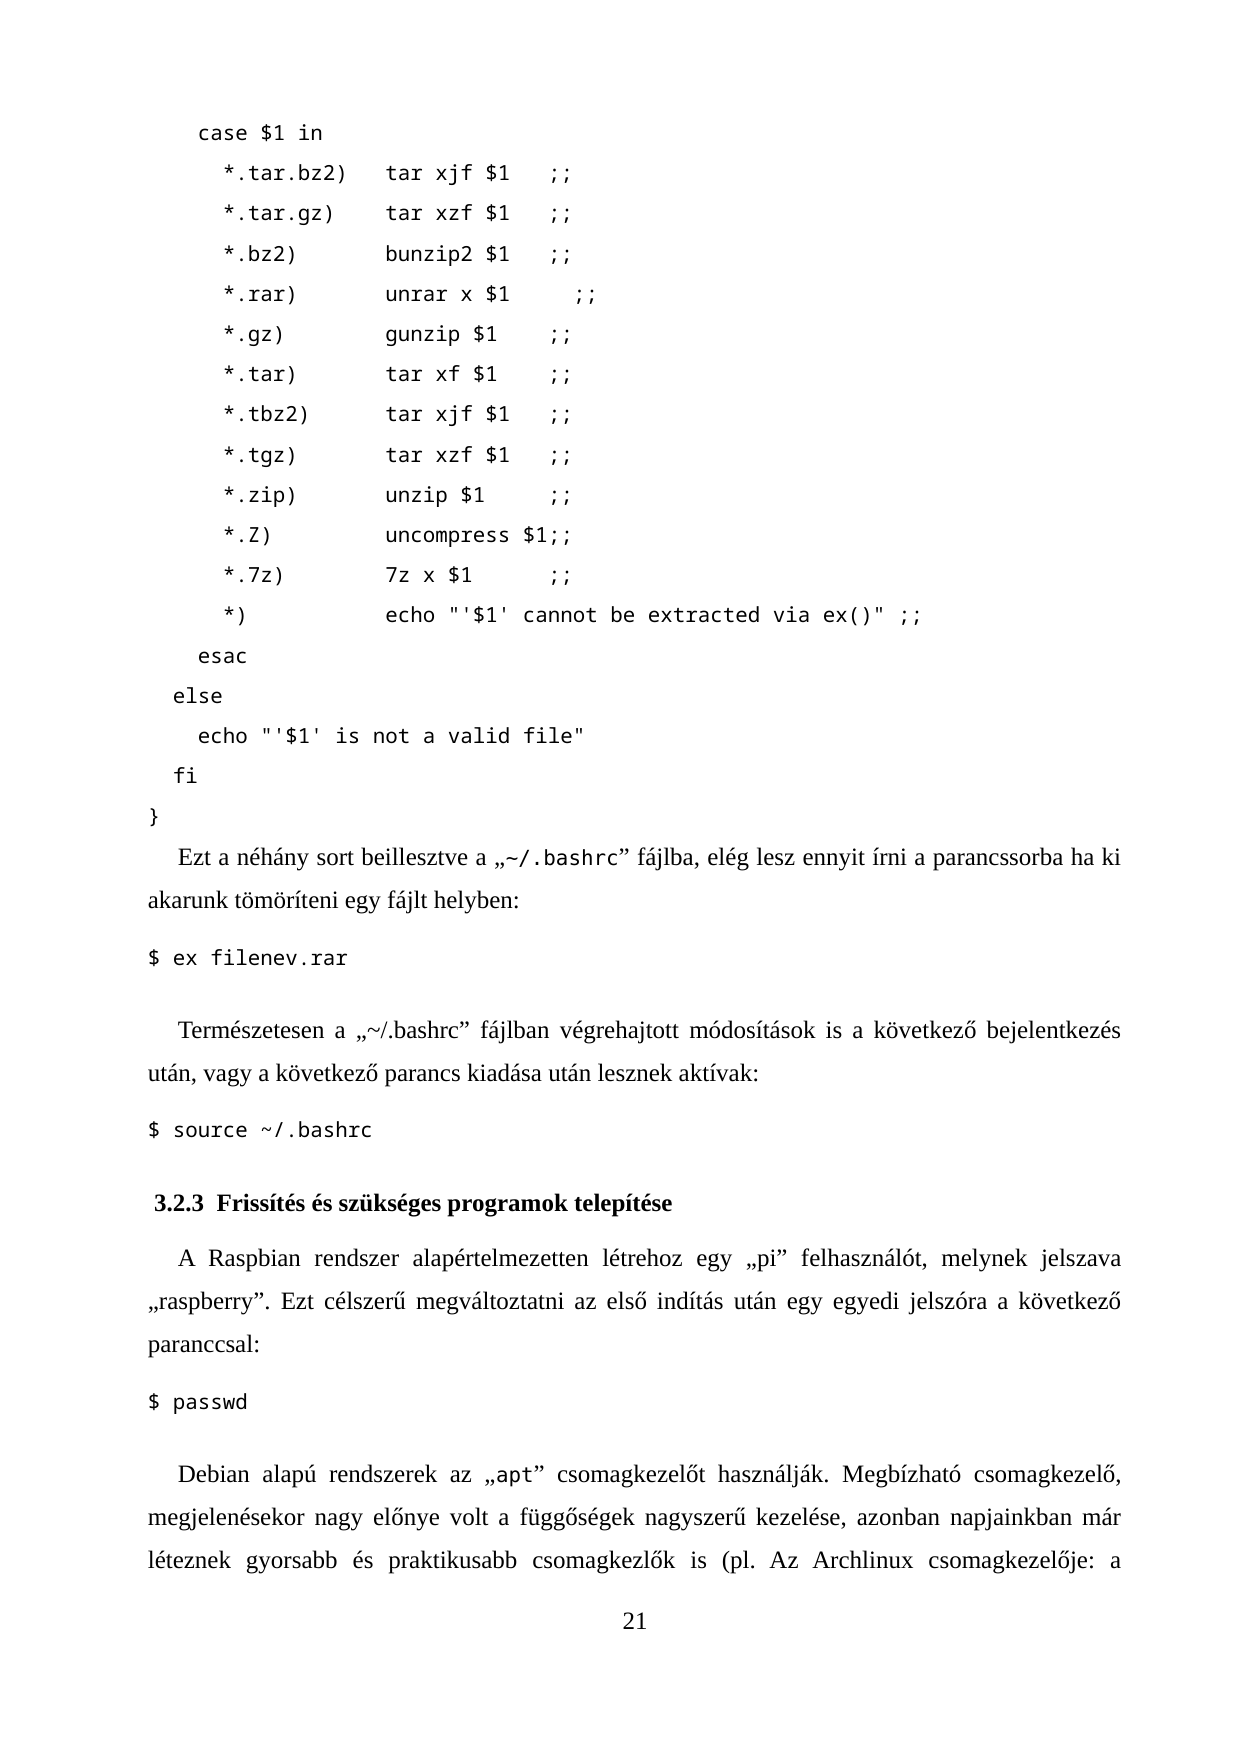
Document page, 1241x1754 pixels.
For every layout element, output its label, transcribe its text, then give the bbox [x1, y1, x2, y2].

text *.tbz2) tar xjf $1 ;; [148, 399, 1122, 428]
text } [148, 802, 1122, 830]
text *) echo "'$1' cannot be extracted via ex()" ;; [148, 601, 1122, 629]
text $ passwd [148, 1387, 1093, 1416]
text echo "'$1' is not a valid file" [148, 721, 1122, 750]
text *.rar) unrar x $1 ;; [148, 279, 1122, 307]
text case $1 in [148, 118, 1122, 147]
text *.7z) 7z x $1 ;; [148, 560, 1122, 589]
text else [148, 681, 1122, 709]
text esac [148, 641, 1122, 669]
text *.tar.bz2) tar xjf $1 ;; [148, 158, 1122, 187]
text Debian alapú rendszerek az „apt” csomagkezelőt használják. Megbízható csomagkezelő, megjelenésekor nagy előnye volt a függőségek nagyszerű kezelése, azonban napjainkban már léteznek gyorsabb és praktikusabb csomagkezlők is (pl. Az Archlinux csomagkezelője: a [148, 1459, 1122, 1574]
text Ezt a néhány sort beillesztve a „~/.bashrc” fájlba, elég lesz ennyit írni a parancssorba ha ki akarunk tömöríteni egy fájlt helyben: [148, 842, 1122, 914]
text $ source ~/.bashrc [148, 1116, 1093, 1144]
text *.gz) gunzip $1 ;; [148, 319, 1122, 348]
text *.tar) tar xf $1 ;; [148, 359, 1122, 388]
text *.tgz) tar xzf $1 ;; [148, 440, 1122, 468]
text Természetesen a „~/.bashrc” fájlban végrehajtott módosítások is a következő bejelentkezés után, vagy a következő parancs kiadása után lesznek aktívak: [148, 1015, 1122, 1087]
subtitle Frissítés és szükséges programok telepítése [148, 1188, 1122, 1216]
text *.tar.gz) tar xzf $1 ;; [148, 198, 1122, 227]
text *.bz2) bunzip2 $1 ;; [148, 239, 1122, 267]
text fi [148, 761, 1122, 790]
text *.Z) uncompress $1;; [148, 520, 1122, 549]
text *.zip) unzip $1 ;; [148, 480, 1122, 508]
text $ ex filenev.rar [148, 943, 1093, 971]
text A Raspbian rendszer alapértelmezetten létrehoz egy „pi” felhasználót, melynek jelszava „raspberry”. Ezt célszerű megváltoztatni az első indítás után egy egyedi jelszóra a következő paranccsal: [148, 1243, 1122, 1358]
